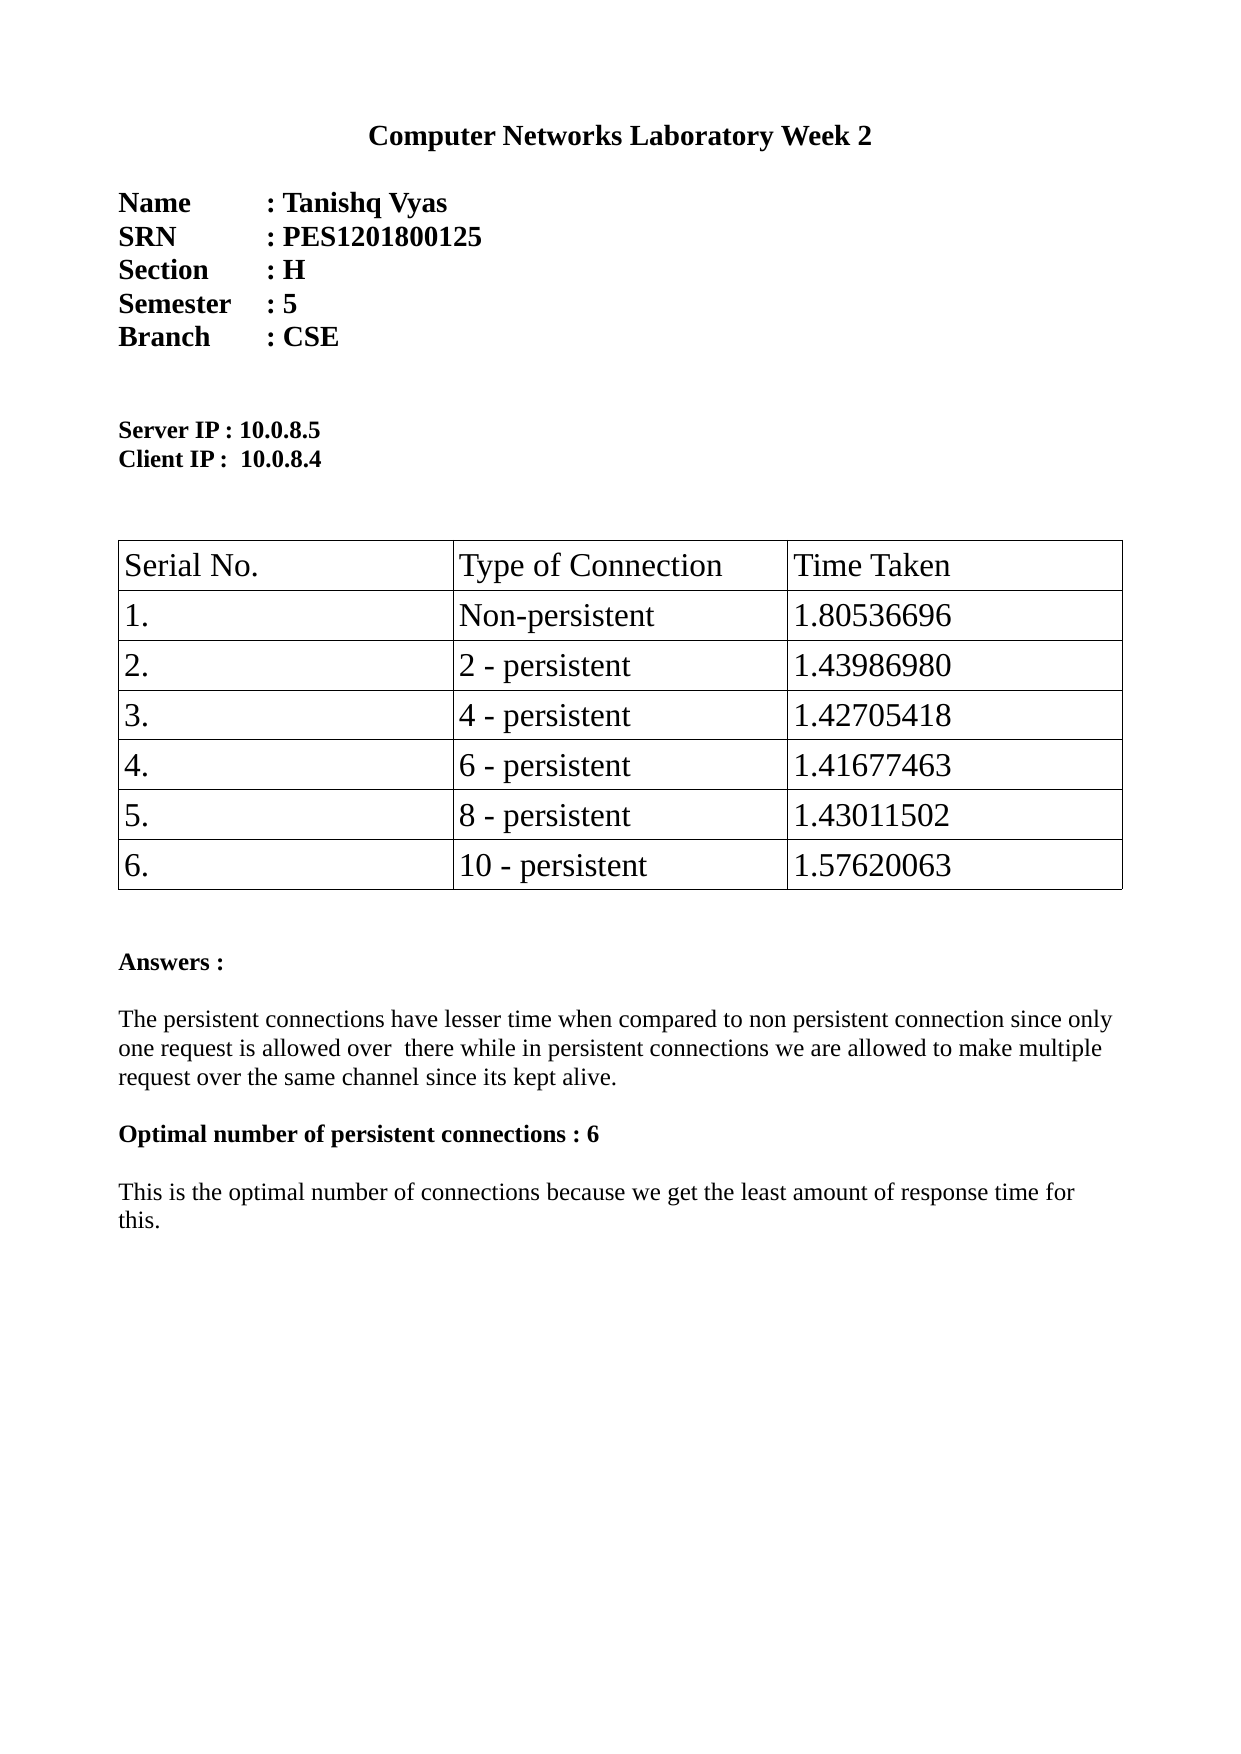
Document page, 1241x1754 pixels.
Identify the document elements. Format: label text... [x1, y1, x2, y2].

table_cell 10 - persistent [454, 840, 787, 889]
text Section : H [118, 252, 1122, 286]
text Client IP : 10.0.8.4 [118, 444, 1122, 473]
text Computer Networks Laboratory Week 2 [118, 118, 1122, 152]
table_cell 3. [119, 691, 453, 739]
table_cell 1.43986980 [788, 641, 1122, 689]
text This is the optimal number of connections because we get the least amount of response time for this. [118, 1177, 1122, 1234]
table_cell 1.43011502 [788, 790, 1122, 839]
text Server IP : 10.0.8.5 [118, 415, 1122, 444]
table_cell 2. [119, 641, 453, 689]
table_cell 2 - persistent [454, 641, 787, 689]
text The persistent connections have lesser time when compared to non persistent connection since only one request is allowed over there while in persistent connections we are allowed to make multiple request over the same channel since its kept alive. [118, 1004, 1122, 1090]
text Name : Tanishq Vyas [118, 185, 1122, 219]
table_header Type of Connection [454, 541, 787, 590]
table_cell 1.42705418 [788, 691, 1122, 739]
text Answers : [118, 947, 1122, 975]
table_header Time Taken [788, 541, 1122, 590]
text SRN : PES1201800125 [118, 219, 1122, 252]
table_cell 6 - persistent [454, 740, 787, 789]
table_cell 1.41677463 [788, 740, 1122, 789]
text Semester : 5 [118, 286, 1122, 319]
table_header Serial No. [119, 541, 453, 590]
text Branch : CSE [118, 319, 1122, 353]
table_cell 1. [119, 591, 453, 639]
table_cell 4 - persistent [454, 691, 787, 739]
table_cell 1.57620063 [788, 840, 1122, 889]
table_cell 5. [119, 790, 453, 839]
table_cell 1.80536696 [788, 591, 1122, 639]
table_cell 4. [119, 740, 453, 789]
table_cell 6. [119, 840, 453, 889]
text Optimal number of persistent connections : 6 [118, 1119, 1122, 1148]
table_cell Non-persistent [454, 591, 787, 639]
table_cell 8 - persistent [454, 790, 787, 839]
